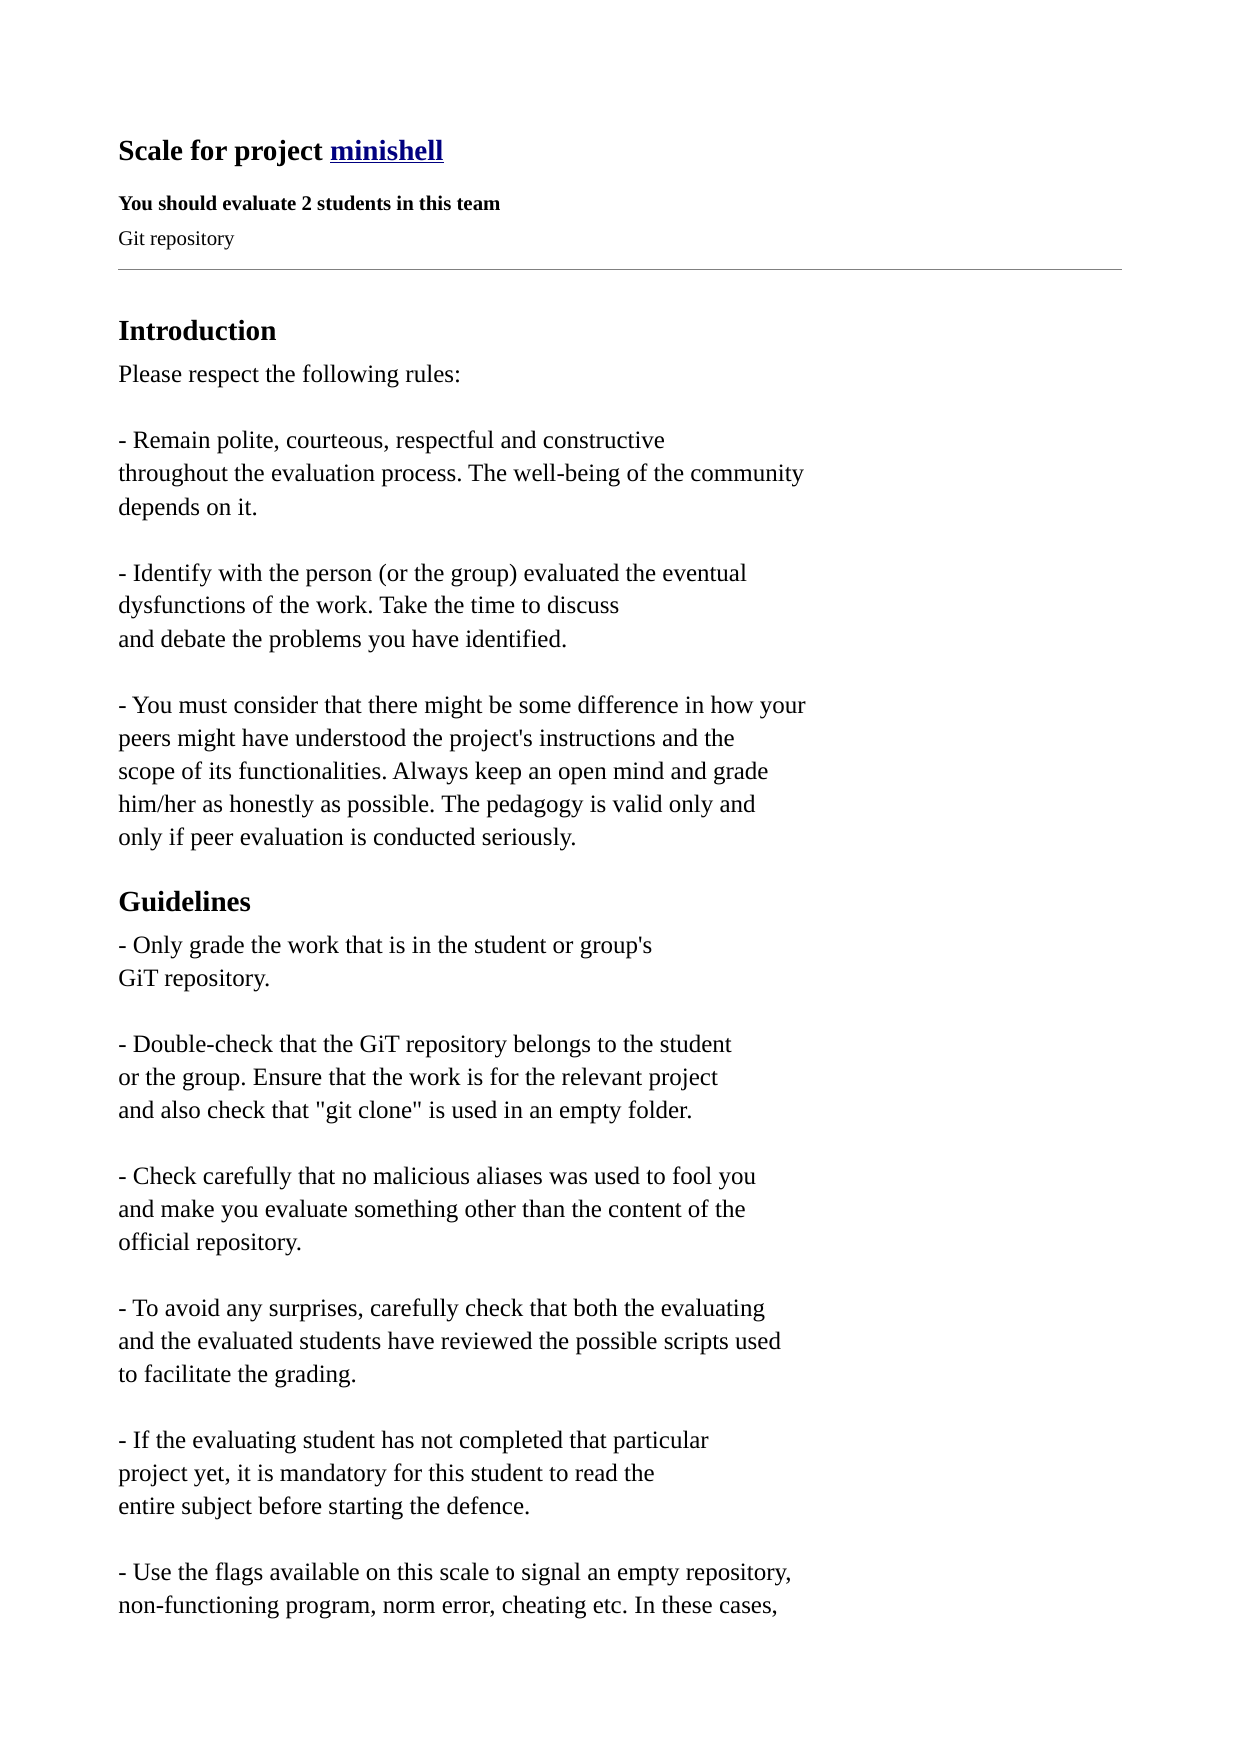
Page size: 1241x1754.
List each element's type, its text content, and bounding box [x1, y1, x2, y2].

subtitle Introduction [118, 313, 1122, 347]
text Please respect the following rules: - Remain polite, courteous, respectful and constructive throughout the evaluation process. The well-being of the community depends on it. - Identify with the person (or the group) evaluated the eventual dysfunctions of the work. Take the time to discuss and debate the problems you have identified. - You must consider that there might be some difference in how your peers might have understood the project's instructions and the scope of its functionalities. Always keep an open mind and grade him/her as honestly as possible. The pedagogy is valid only and only if peer evaluation is conducted seriously. [118, 359, 1122, 851]
subtitle You should evaluate 2 students in this team [118, 191, 1122, 215]
text Git repository [118, 222, 1122, 250]
subtitle Guidelines [118, 884, 1122, 917]
subtitle Scale for project minishell [118, 133, 1122, 166]
text - Only grade the work that is in the student or group's GiT repository. - Double-check that the GiT repository belongs to the student or the group. Ensure that the work is for the relevant project and also check that "git clone" is used in an empty folder. - Check carefully that no malicious aliases was used to fool you and make you evaluate something other than the content of the official repository. - To avoid any surprises, carefully check that both the evaluating and the evaluated students have reviewed the possible scripts used to facilitate the grading. - If the evaluating student has not completed that particular project yet, it is mandatory for this student to read the entire subject before starting the defence. - Use the flags available on this scale to signal an empty repository, non-functioning program, norm error, cheating etc. In these cases, [118, 930, 1122, 1619]
